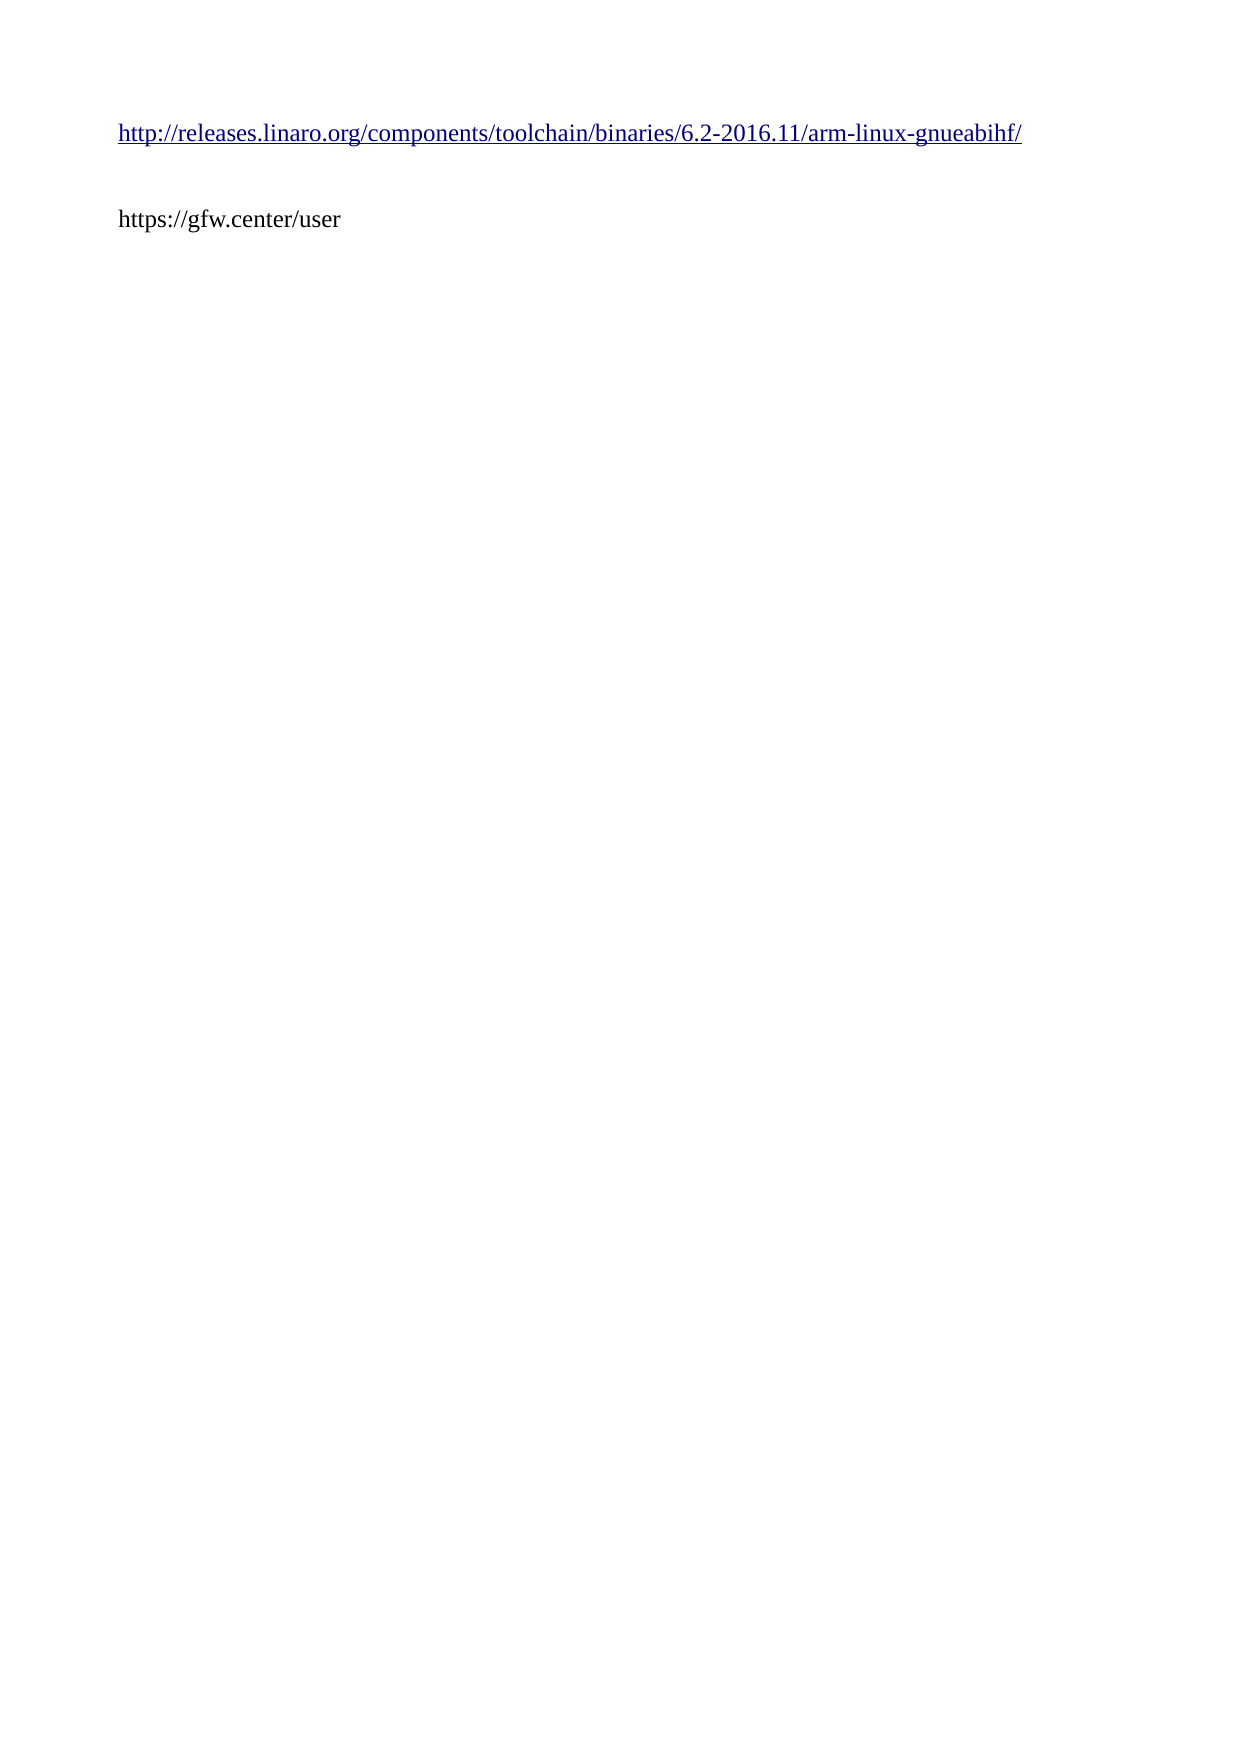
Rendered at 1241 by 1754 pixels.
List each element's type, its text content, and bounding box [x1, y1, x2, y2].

text https://gfw.center/user [118, 204, 1122, 233]
text http://releases.linaro.org/components/toolchain/binaries/6.2-2016.11/arm-linux-gnueabihf/ [118, 118, 1122, 147]
